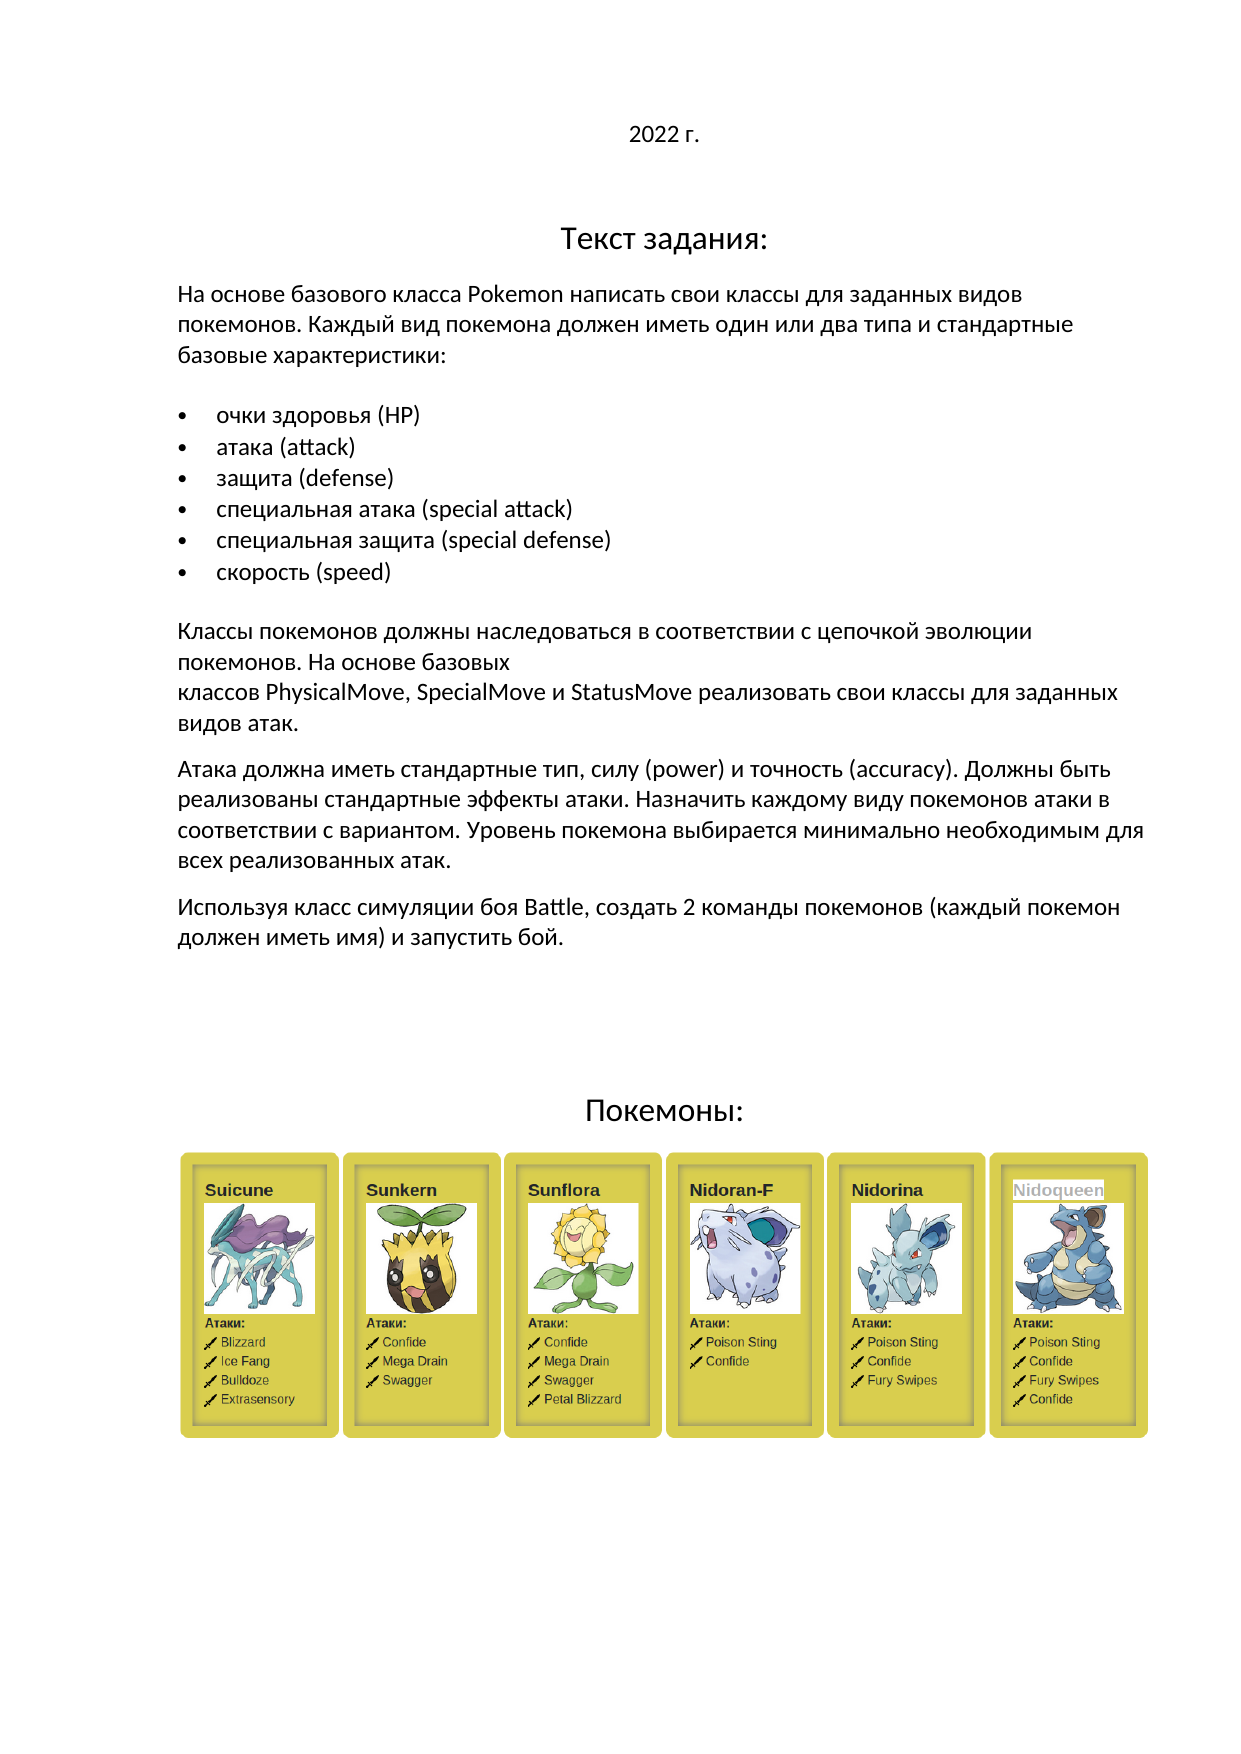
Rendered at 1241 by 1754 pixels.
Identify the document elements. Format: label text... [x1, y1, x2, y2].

picture [177, 1149, 1152, 1442]
list очки здоровья (HP) [179, 399, 1152, 430]
text Атака должна иметь стандартные тип, силу (power) и точность (accuracy). Должны быть реализованы стандартные эффекты атаки. Назначить каждому виду покемонов атаки в соответствии с вариантом. Уровень покемона выбирается минимально необходимым для всех реализованных атак. [177, 753, 1152, 875]
text Классы покемонов должны наследоваться в соответствии с цепочкой эволюции покемонов. На основе базовых классов PhysicalMove, SpecialMove и StatusMove реализовать свои классы для заданных видов атак. [177, 615, 1152, 737]
list атака (attack) [179, 430, 1152, 461]
list специальная защита (special defense) [179, 524, 1152, 555]
text Используя класс симуляции боя Battle, создать 2 команды покемонов (каждый покемон должен иметь имя) и запустить бой. [177, 891, 1152, 952]
text Покемоны: [177, 1089, 1152, 1129]
text 2022 г. [177, 118, 1152, 149]
list скорость (speed) [179, 555, 1152, 586]
list специальная атака (special attack) [179, 492, 1152, 524]
text Текст задания: [177, 217, 1152, 258]
list защита (defense) [179, 461, 1152, 492]
text На основе базового класса Pokemon написать свои классы для заданных видов покемонов. Каждый вид покемона должен иметь один или два типа и стандартные базовые характеристики: [177, 278, 1152, 369]
